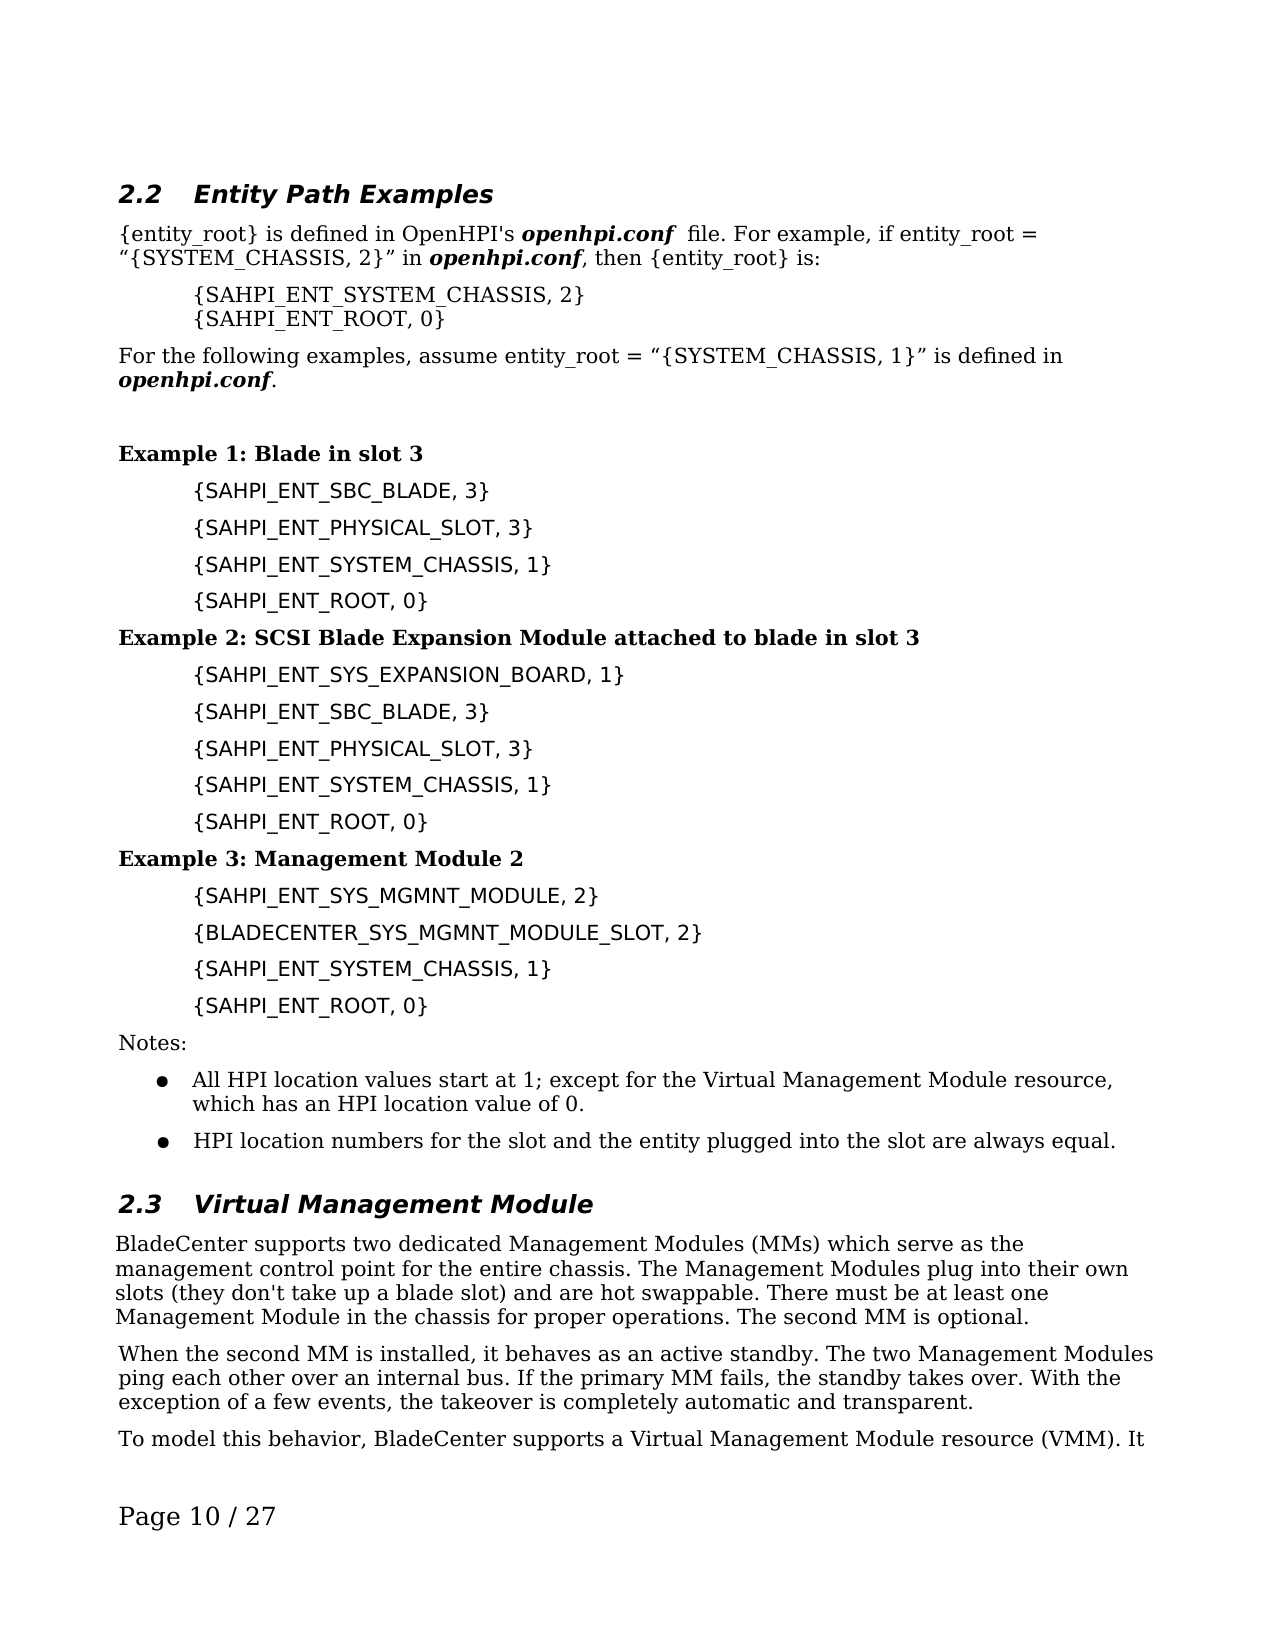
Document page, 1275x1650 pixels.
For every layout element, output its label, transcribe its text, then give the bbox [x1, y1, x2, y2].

list All HPI location values start at 1; except for the Virtual Management Module resource, which has an HPI location value of 0. [154, 1068, 1157, 1116]
text Example 1: Blade in slot 3 [118, 442, 1157, 467]
text {SAHPI_ENT_ROOT, 0} [192, 994, 1157, 1018]
text {BLADECENTER_SYS_MGMNT_MODULE_SLOT, 2} [192, 921, 1157, 945]
text When the second MM is installed, it behaves as an active standby. The two Management Modules ping each other over an internal bus. If the primary MM fails, the standby takes over. With the exception of a few events, the takeover is completely automatic and transparent. [118, 1342, 1157, 1415]
text Example 2: SCSI Blade Expansion Module attached to blade in slot 3 [118, 626, 1157, 651]
text {SAHPI_ENT_SBC_BLADE, 3} [192, 700, 1157, 724]
text {SAHPI_ENT_PHYSICAL_SLOT, 3} [192, 737, 1157, 761]
text {SAHPI_ENT_ROOT, 0} [192, 589, 1157, 614]
text {SAHPI_ENT_SYS_EXPANSION_BOARD, 1} [192, 663, 1157, 687]
subtitle Virtual Management Module [118, 1191, 1157, 1220]
text {SAHPI_ENT_ROOT, 0} [192, 810, 1157, 834]
text BladeCenter supports two dedicated Management Modules (MMs) which serve as the management control point for the entire chassis. The Management Modules plug into their own slots (they don't take up a blade slot) and are hot swappable. There must be at least one Management Module in the chassis for proper operations. The second MM is optional. [115, 1232, 1157, 1329]
text {SAHPI_ENT_SYS_MGMNT_MODULE, 2} [192, 884, 1157, 908]
text Example 3: Management Module 2 [118, 847, 1157, 871]
text For the following examples, assume entity_root = “{SYSTEM_CHASSIS, 1}” is defined in openhpi.conf. [118, 344, 1157, 393]
text {entity_root} is defined in OpenHPI's openhpi.conf file. For example, if entity_root = “{SYSTEM_CHASSIS, 2}” in openhpi.conf, then {entity_root} is: [118, 222, 1157, 271]
text {SAHPI_ENT_SYSTEM_CHASSIS, 1} [192, 957, 1157, 982]
subtitle Entity Path Examples [118, 180, 1157, 209]
text {SAHPI_ENT_SYSTEM_CHASSIS, 2} {SAHPI_ENT_ROOT, 0} [192, 283, 1157, 332]
text {SAHPI_ENT_SYSTEM_CHASSIS, 1} [192, 553, 1157, 577]
text To model this behavior, BladeCenter supports a Virtual Management Module resource (VMM). It [118, 1427, 1157, 1451]
text {SAHPI_ENT_SBC_BLADE, 3} [192, 479, 1157, 503]
text {SAHPI_ENT_SYSTEM_CHASSIS, 1} [192, 773, 1157, 798]
text {SAHPI_ENT_PHYSICAL_SLOT, 3} [192, 516, 1157, 540]
text Notes: [118, 1031, 1157, 1055]
list HPI location numbers for the slot and the entity plugged into the slot are always equal. [156, 1129, 1157, 1153]
